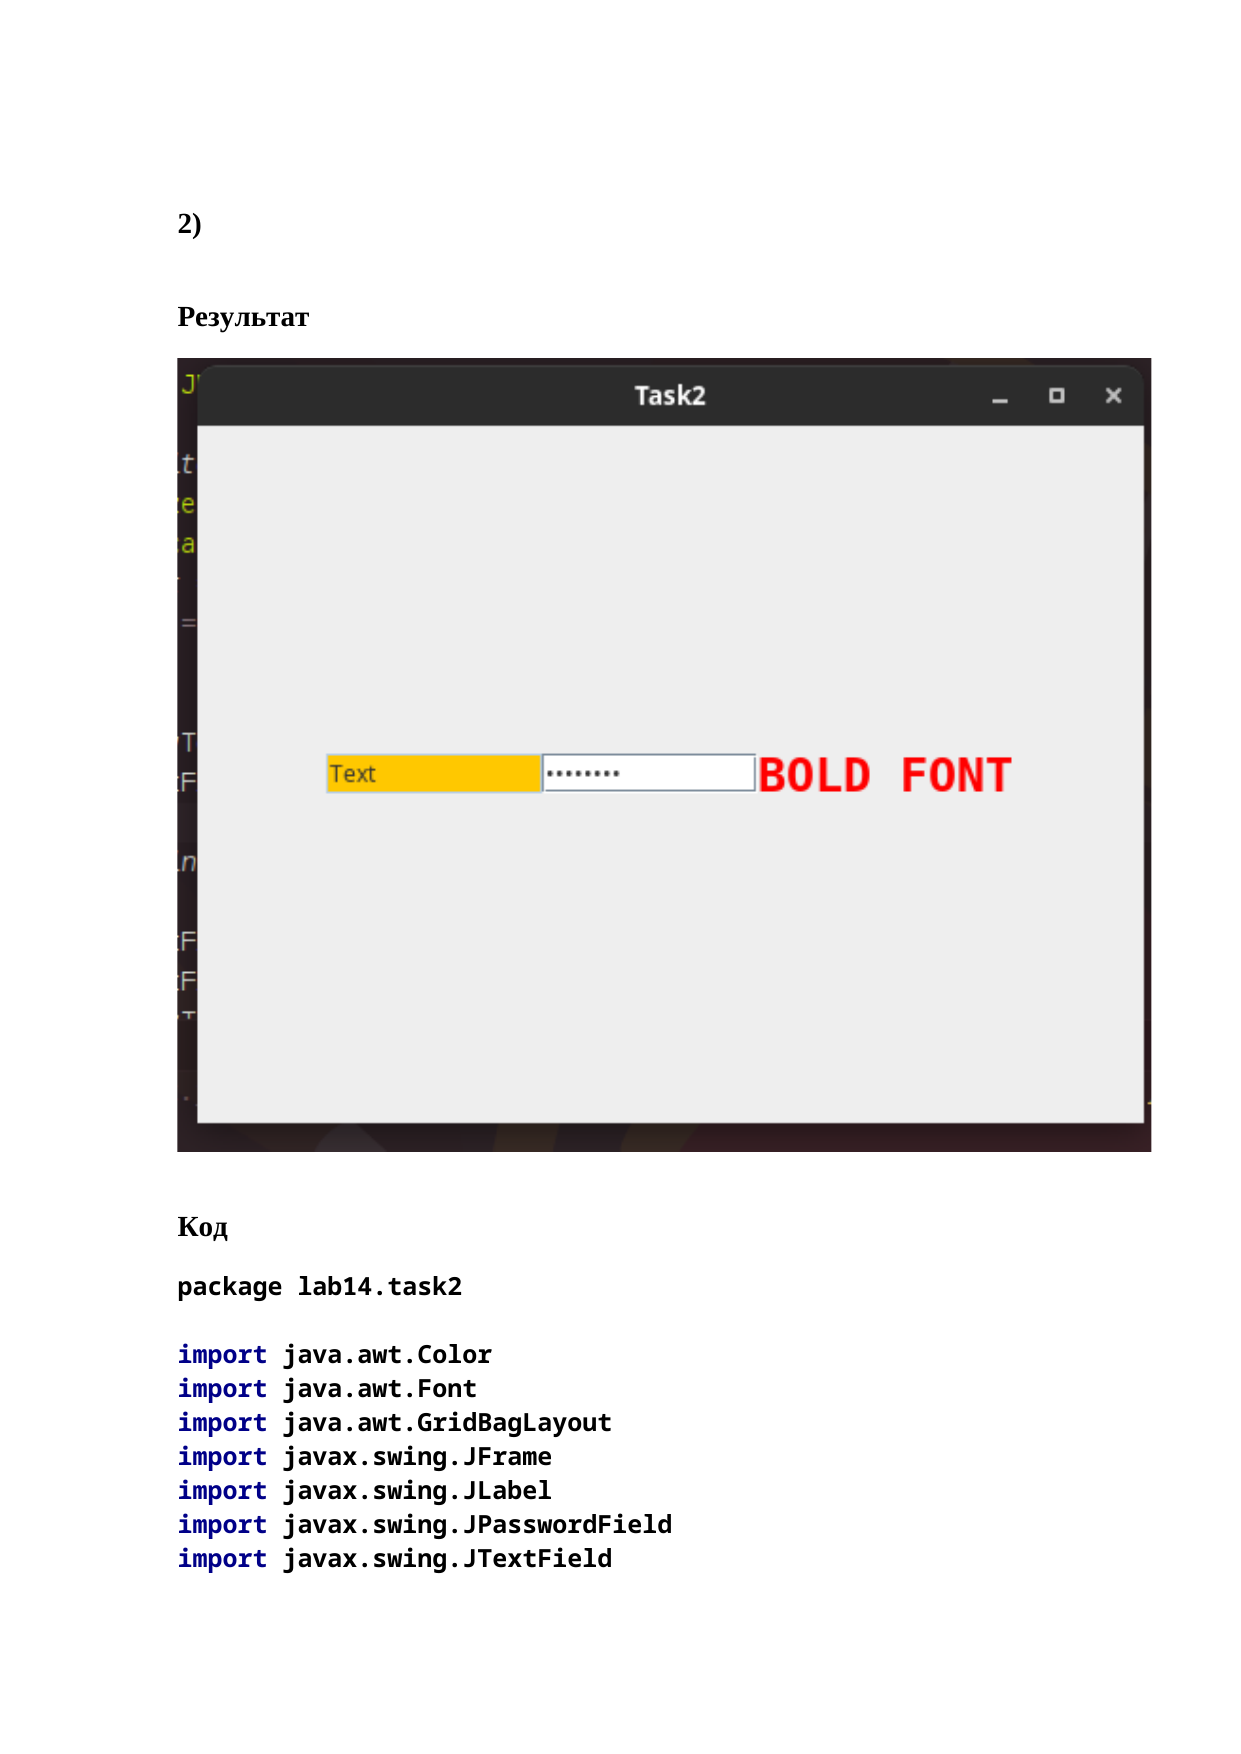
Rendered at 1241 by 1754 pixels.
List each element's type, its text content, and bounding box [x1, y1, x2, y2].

text import java.awt.Font [177, 1371, 1152, 1405]
text import javax.swing.JTextField [177, 1541, 1152, 1575]
text import javax.swing.JFrame [177, 1439, 1152, 1473]
picture [177, 358, 1152, 1152]
text import javax.swing.JPasswordField [177, 1507, 1152, 1541]
text Код [177, 1209, 1152, 1243]
text Результат [177, 299, 1152, 333]
text 2) [177, 207, 1152, 240]
text import javax.swing.JLabel [177, 1473, 1152, 1507]
text package lab14.task2 [177, 1269, 1152, 1303]
text import java.awt.Color [177, 1337, 1152, 1371]
text import java.awt.GridBagLayout [177, 1405, 1152, 1439]
